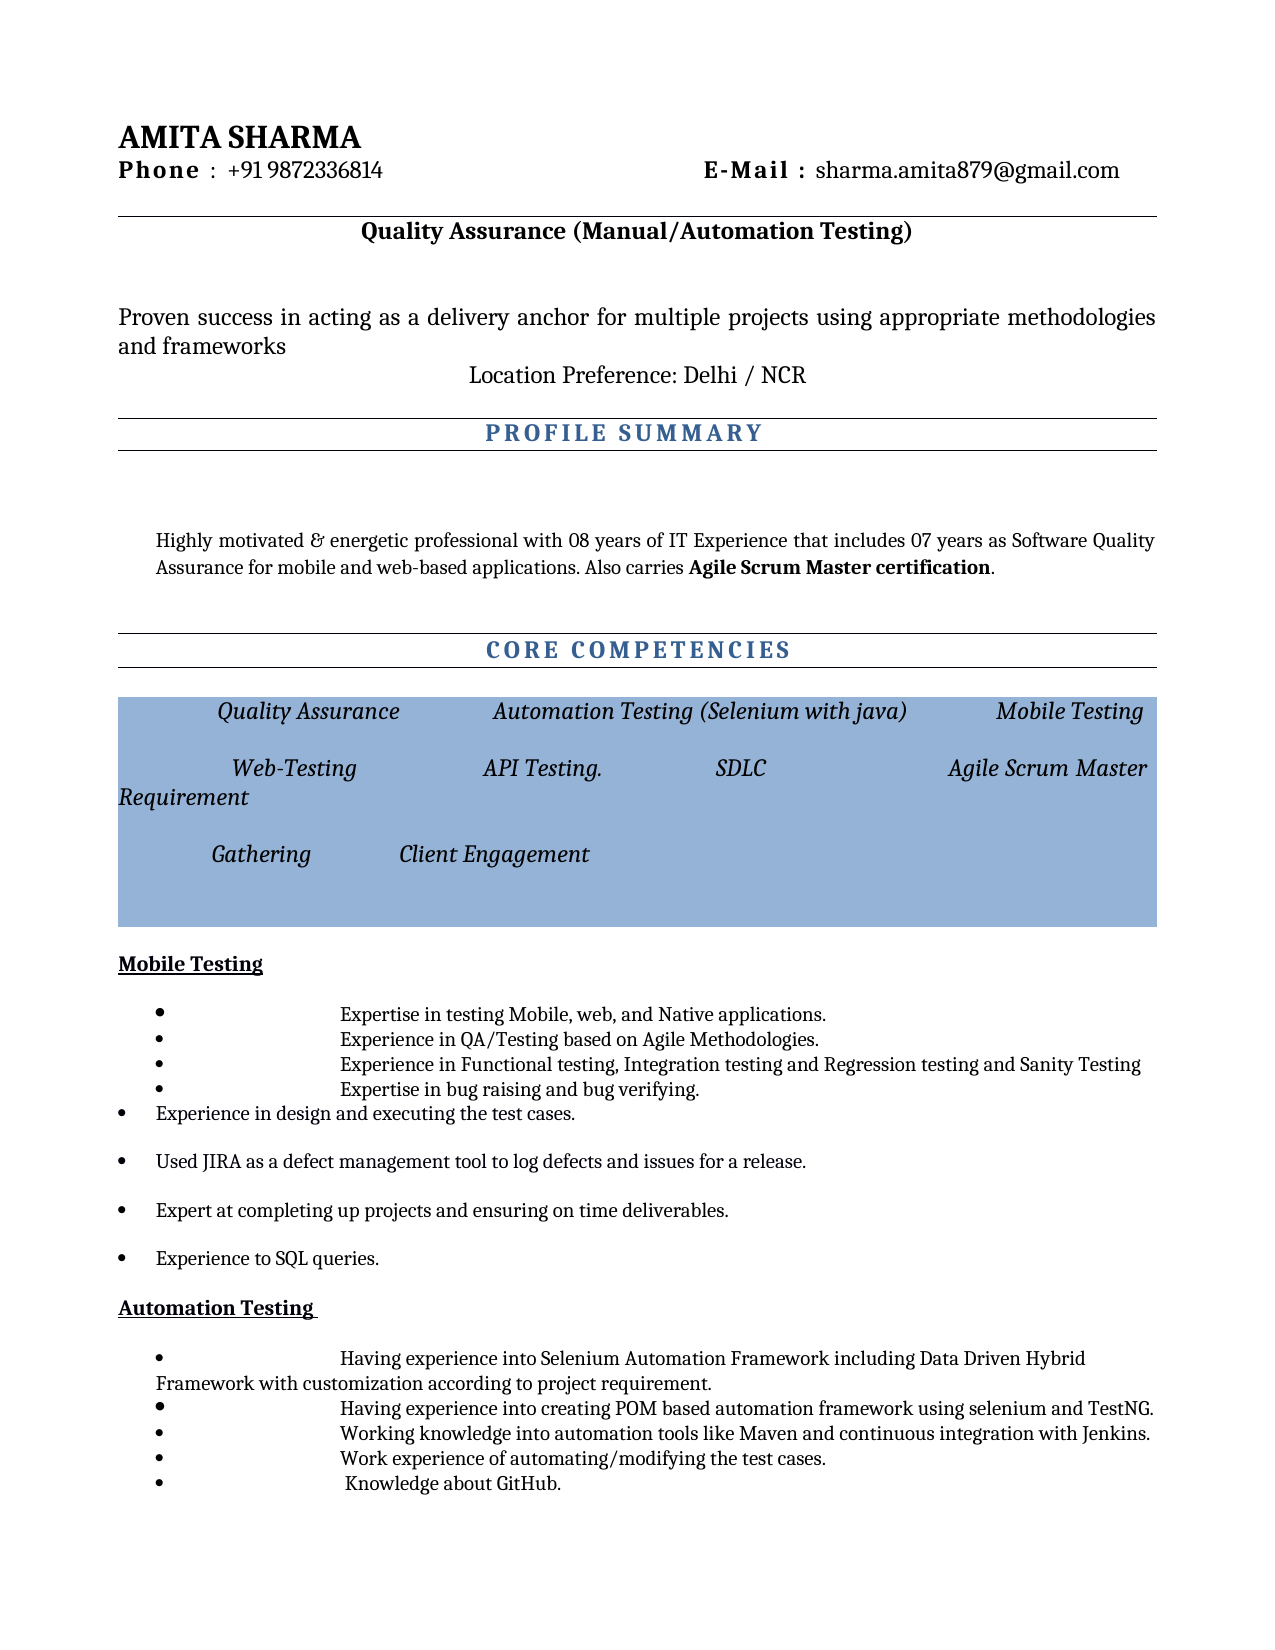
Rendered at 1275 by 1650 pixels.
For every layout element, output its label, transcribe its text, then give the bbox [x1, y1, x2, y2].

list Knowledge about GitHub. [156, 1470, 1157, 1495]
text Proven success in acting as a delivery anchor for multiple projects using appropriate methodologies and frameworks [118, 303, 1157, 361]
list Having experience into creating POM based automation framework using selenium and TestNG. [156, 1395, 1157, 1420]
list Having experience into Selenium Automation Framework including Data Driven Hybrid Framework with customization according to project requirement. [156, 1345, 1157, 1395]
text Quality Assurance (Manual/Automation Testing) [118, 217, 1157, 246]
list Expertise in bug raising and bug verifying. [156, 1077, 1157, 1102]
list Experience in QA/Testing based on Agile Methodologies. [156, 1027, 1157, 1052]
list Expertise in testing Mobile, web, and Native applications. [156, 1002, 1157, 1027]
text AMITA SHARMA [118, 118, 1157, 156]
text Phone : +91 9872336814 E-Mail : sharma.amita879@gmail.com [118, 156, 1157, 185]
list Highly motivated & energetic professional with 08 years of IT Experience that includes 07 years as Software Quality Assurance for mobile and web-based applications. Also carries Agile Scrum Master certification. [156, 528, 1157, 580]
list Experience in Functional testing, Integration testing and Regression testing and Sanity Testing [156, 1052, 1157, 1077]
text Gathering Client Engagement [118, 840, 1157, 869]
text Automation Testing [118, 1295, 1157, 1320]
text Web-Testing API Testing. SDLC Agile Scrum Master Requirement [118, 754, 1157, 812]
list Used JIRA as a defect management tool to log defects and issues for a release. [118, 1150, 1157, 1174]
text Mobile Testing [118, 952, 1157, 977]
text PROFILE SUMMARY [118, 419, 1157, 450]
list Work experience of automating/modifying the test cases. [156, 1445, 1157, 1470]
list Working knowledge into automation tools like Maven and continuous integration with Jenkins. [156, 1420, 1157, 1445]
list Expert at completing up projects and ensuring on time deliverables. [118, 1198, 1157, 1222]
list Experience in design and executing the test cases. [118, 1102, 1157, 1126]
text Quality Assurance Automation Testing (Selenium with java) Mobile Testing [118, 697, 1157, 725]
list Experience to SQL queries. [118, 1247, 1157, 1271]
text Location Preference: Delhi / NCR [118, 361, 1157, 389]
text CORE COMPETENCIES [118, 634, 1157, 667]
